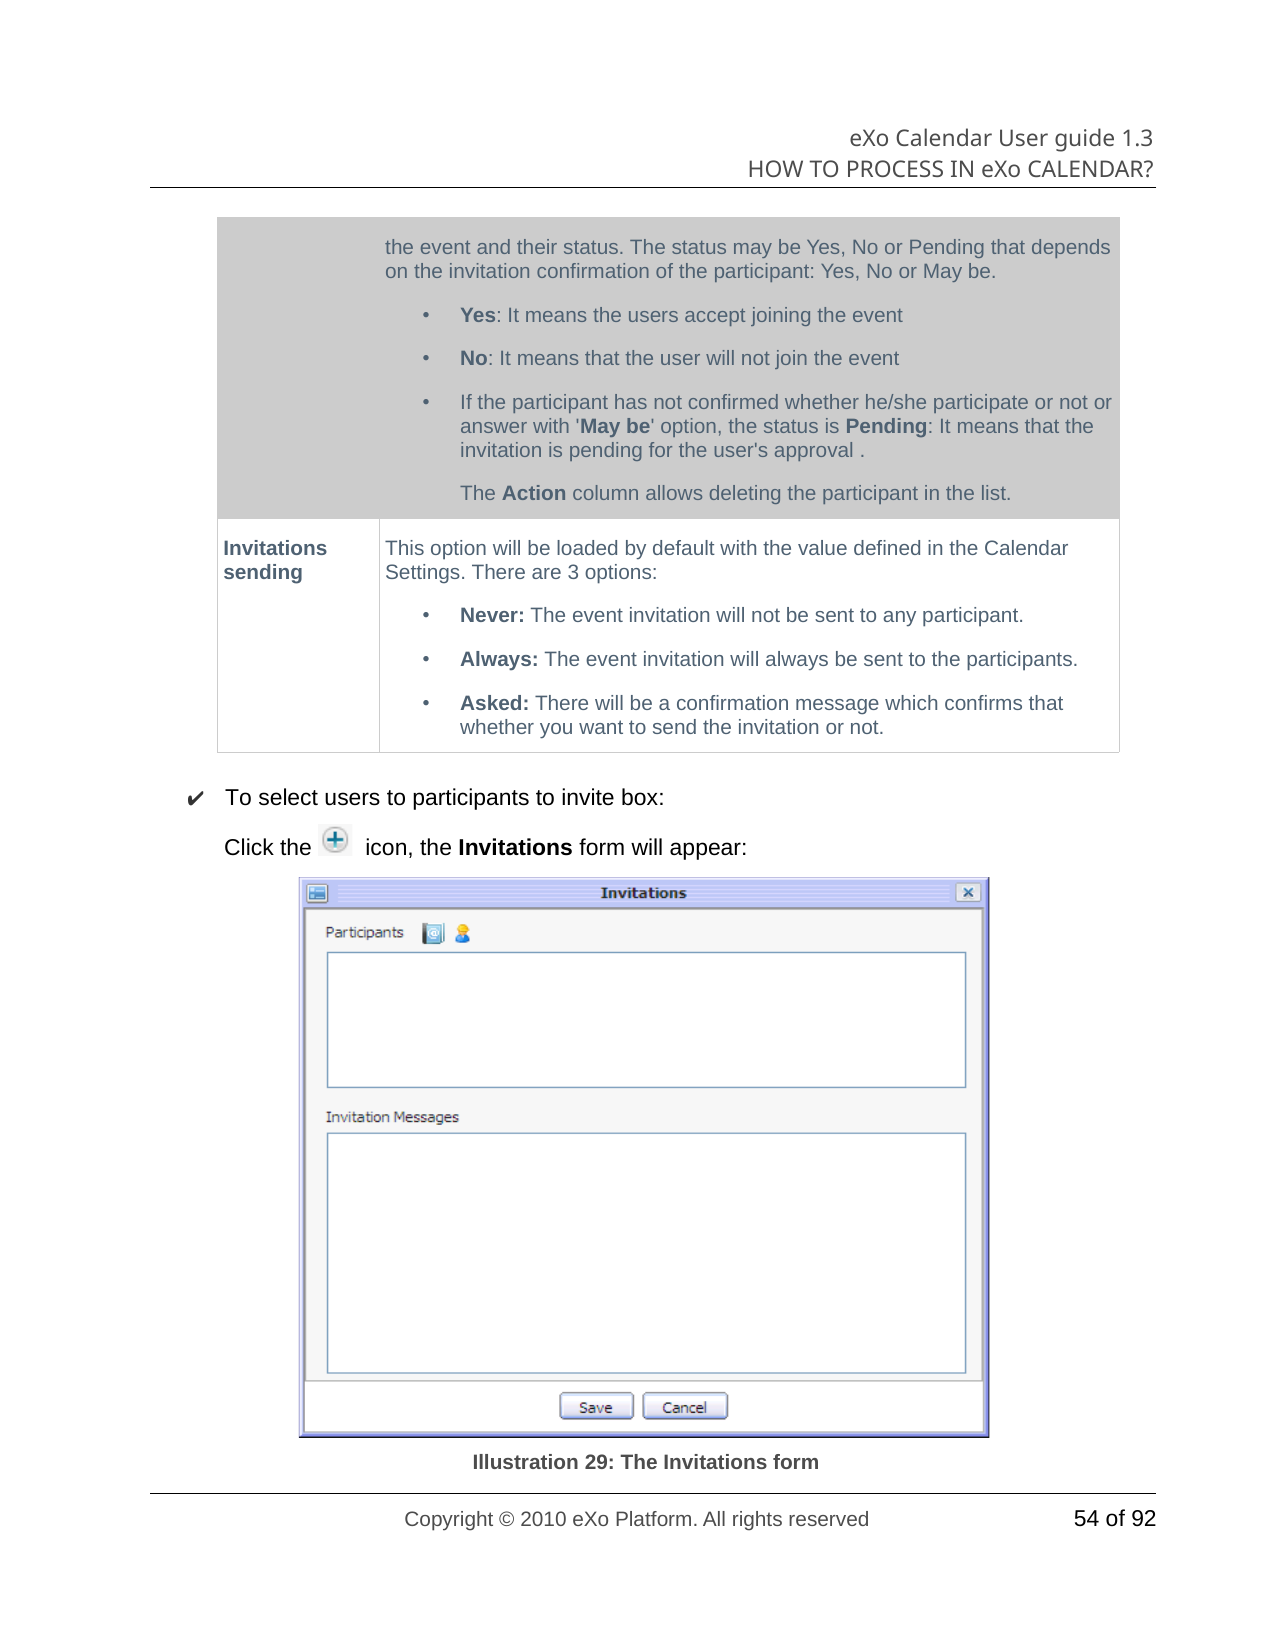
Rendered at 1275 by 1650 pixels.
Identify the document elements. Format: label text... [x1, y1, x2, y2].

table_cell Invitations sending [218, 519, 379, 752]
picture [318, 824, 353, 856]
table_cell the event and their status. The status may be Yes, No or Pending that depends on the invitation confirmation of the participant: Yes, No or May be. Yes: It means the users accept joining the event No: It means that the user will not join the event If the participant has not confirmed whether he/she participate or not or answer with 'May be' option, the status is Pending: It means that the invitation is pending for the user's approval . The Action column allows deleting the participant in the list. [380, 218, 1119, 518]
text Illustration 29: The Invitations form [271, 889, 1021, 1474]
picture [298, 877, 990, 1438]
text Click the icon, the Invitations form will appear: [224, 824, 1156, 861]
text [271, 1474, 1021, 1483]
table_cell [218, 218, 379, 518]
table_cell This option will be loaded by default with the value defined in the Calendar Settings. There are 3 options: Never: The event invitation will not be sent to any participant. Always: The event invitation will always be sent to the participants. Asked: There will be a confirmation message which confirms that whether you want to send the invitation or not. [380, 519, 1119, 752]
list To select users to participants to invite box: [187, 784, 1156, 811]
